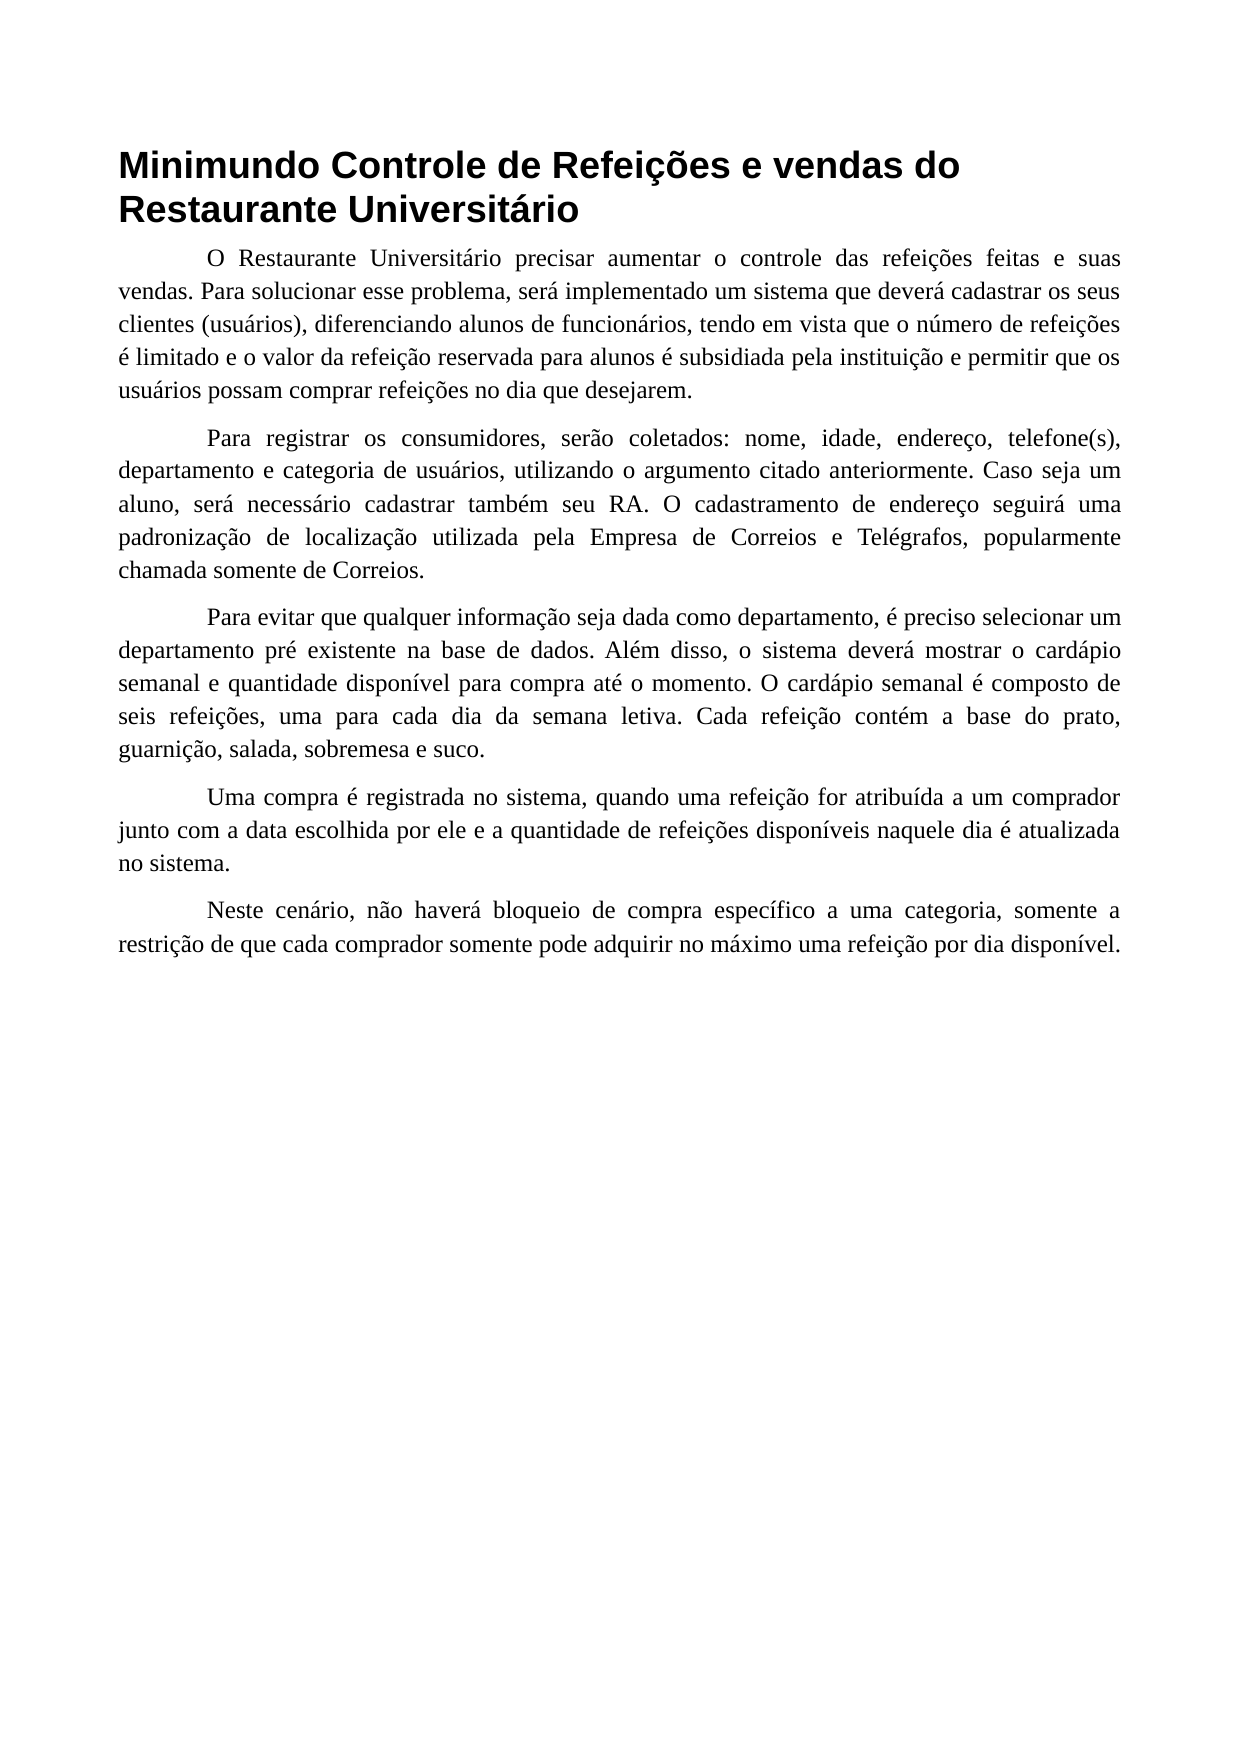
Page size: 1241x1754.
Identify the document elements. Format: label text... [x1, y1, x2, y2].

text Para registrar os consumidores, serão coletados: nome, idade, endereço, telefone(s), departamento e categoria de usuários, utilizando o argumento citado anteriormente. Caso seja um aluno, será necessário cadastrar também seu RA. O cadastramento de endereço seguirá uma padronização de localização utilizada pela Empresa de Correios e Telégrafos, popularmente chamada somente de Correios. [118, 423, 1122, 583]
text Neste cenário, não haverá bloqueio de compra específico a uma categoria, somente a restrição de que cada comprador somente pode adquirir no máximo uma refeição por dia disponível. [118, 896, 1122, 957]
subtitle Minimundo Controle de Refeições e vendas do Restaurante Universitário [118, 143, 1122, 230]
text Para evitar que qualquer informação seja dada como departamento, é preciso selecionar um departamento pré existente na base de dados. Além disso, o sistema deverá mostrar o cardápio semanal e quantidade disponível para compra até o momento. O cardápio semanal é composto de seis refeições, uma para cada dia da semana letiva. Cada refeição contém a base do prato, guarnição, salada, sobremesa e suco. [118, 602, 1122, 763]
text O Restaurante Universitário precisar aumentar o controle das refeições feitas e suas vendas. Para solucionar esse problema, será implementado um sistema que deverá cadastrar os seus clientes (usuários), diferenciando alunos de funcionários, tendo em vista que o número de refeições é limitado e o valor da refeição reservada para alunos é subsidiada pela instituição e permitir que os usuários possam comprar refeições no dia que desejarem. [118, 243, 1122, 404]
text Uma compra é registrada no sistema, quando uma refeição for atribuída a um comprador junto com a data escolhida por ele e a quantidade de refeições disponíveis naquele dia é atualizada no sistema. [118, 782, 1122, 877]
